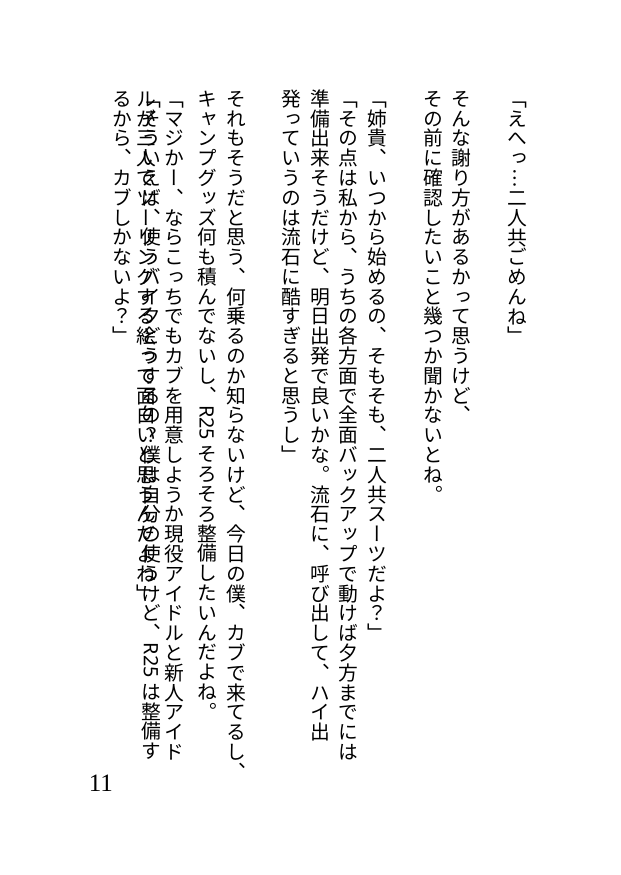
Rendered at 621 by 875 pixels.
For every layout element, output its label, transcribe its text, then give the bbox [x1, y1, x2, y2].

text それもそうだと思う、何乗るのか知らないけど、今日の僕、カブで来てるし、キャンプグッズ何も積んでないし、R25そろそろ整備したいんだよね。 [193, 88, 250, 768]
text 「えへっ…二人共ごめんね」 [503, 88, 532, 768]
text 「姉貴、いつから始めるの、そもそも、二人共スーツだよ？」 [363, 88, 392, 768]
text 「その点は私から、うちの各方面で全面バックアップで動けば夕方までには準備出来そうだけど、明日出発で良いかな。流石に、呼び出して、ハイ出発っていうのは流石に酷すぎると思うし」 [277, 88, 363, 768]
text 「マジかー、ならこっちでもカブを用意しようか現役アイドルと新人アイドルが三人でツーリングする絵って面白いと思うんだよね」 [132, 88, 189, 768]
text 「そういえば、使うバイクどうするの？僕は自分の使うけど、R25は整備するから、カブしかないよ？」 [108, 88, 132, 768]
text その前に確認したいこと幾つか聞かないとね。 [419, 88, 447, 768]
text そんな謝り方があるかって思うけど、 [447, 88, 476, 768]
